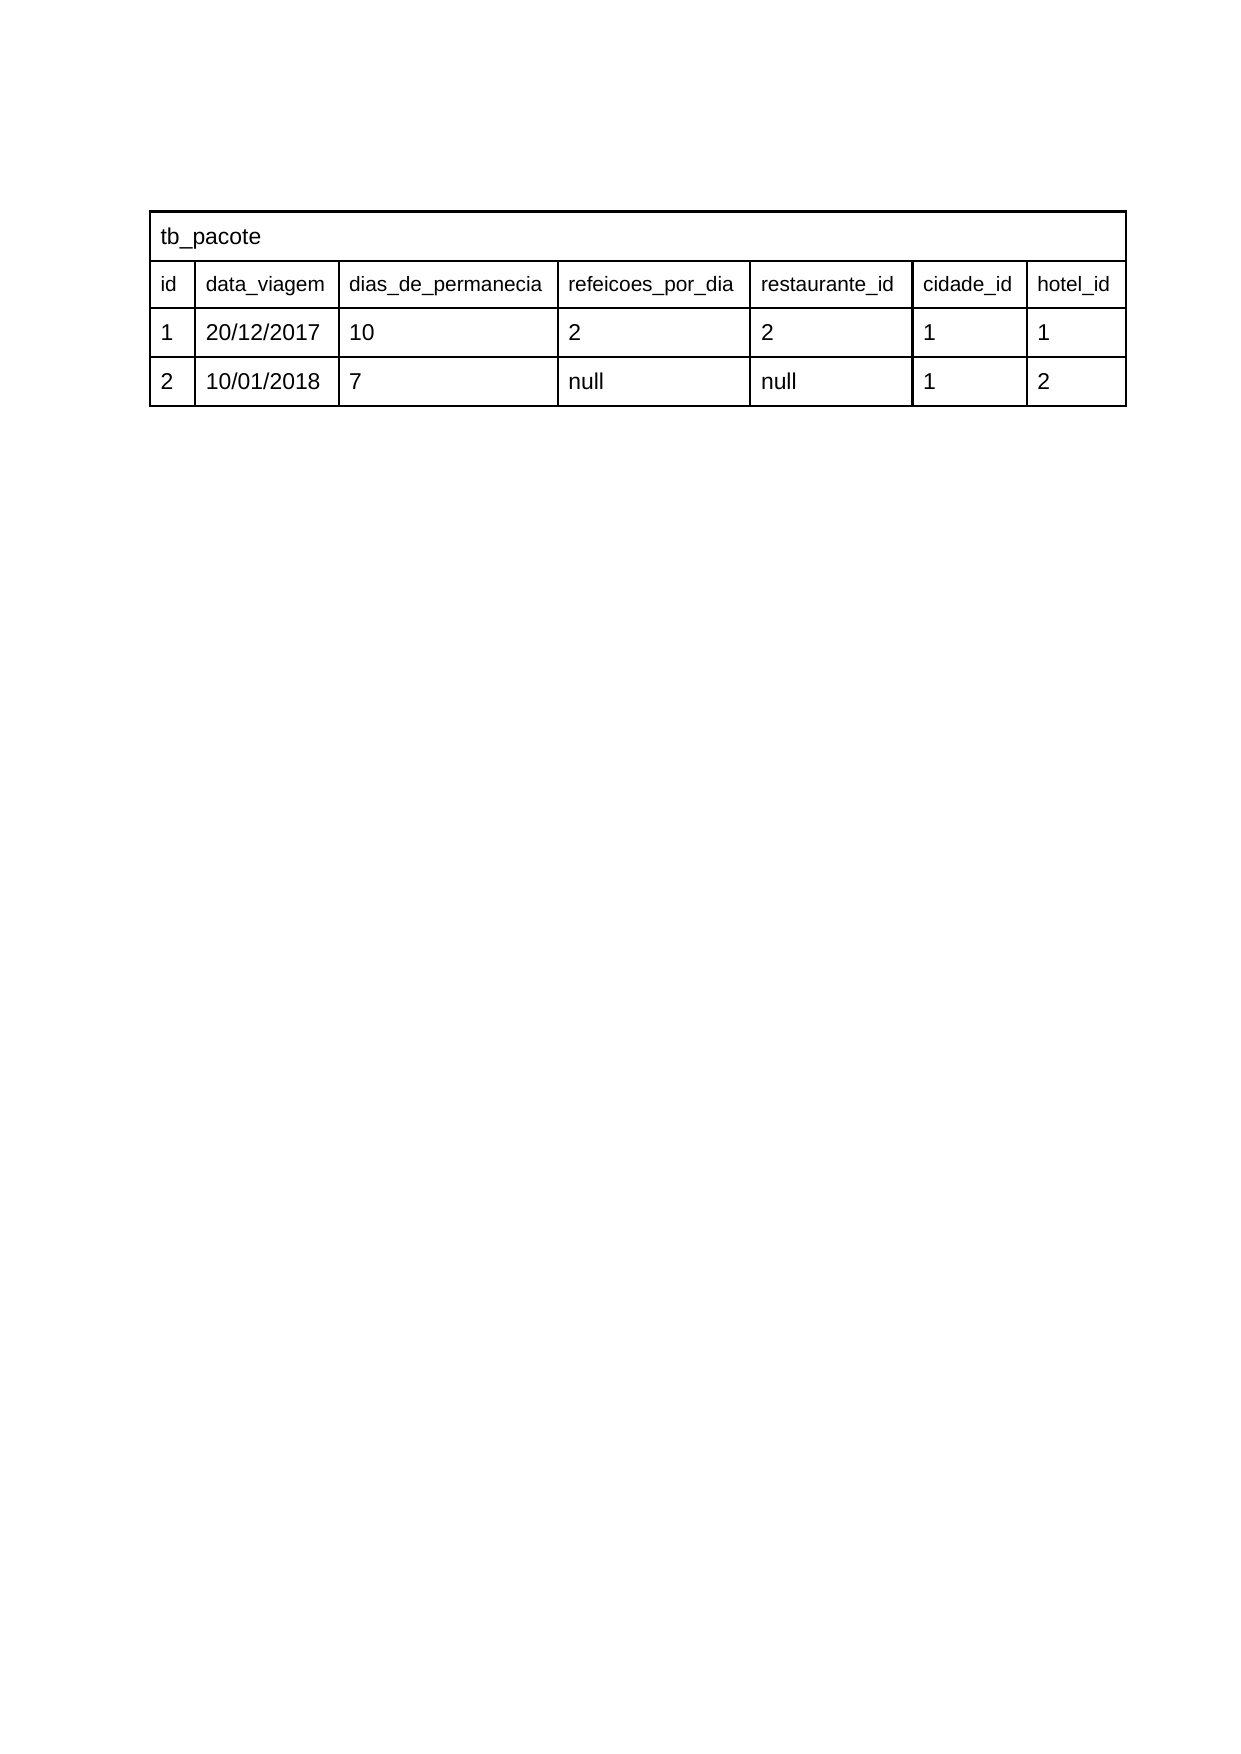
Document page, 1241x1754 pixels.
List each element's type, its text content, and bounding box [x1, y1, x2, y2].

table_cell 2 [751, 309, 911, 356]
table_cell 7 [340, 358, 557, 405]
table_cell null [559, 358, 749, 405]
table_cell 2 [559, 309, 749, 356]
table_cell null [751, 358, 911, 405]
table_cell 2 [151, 358, 194, 405]
table_cell 20/12/2017 [196, 309, 338, 356]
table_cell 10 [340, 309, 557, 356]
table_cell restaurante_id [751, 262, 911, 307]
table_cell 10/01/2018 [196, 358, 338, 405]
table_cell 1 [1028, 309, 1125, 356]
table_header tb_pacote [151, 213, 1125, 260]
table_cell 1 [151, 309, 194, 356]
table_cell id [151, 262, 194, 307]
table_cell refeicoes_por_dia [559, 262, 749, 307]
table_cell 1 [914, 358, 1026, 405]
table_cell cidade_id [914, 262, 1026, 307]
table_cell 2 [1028, 358, 1125, 405]
table_cell data_viagem [196, 262, 338, 307]
table_cell dias_de_permanecia [340, 262, 557, 307]
table_cell hotel_id [1028, 262, 1125, 307]
table_cell 1 [914, 309, 1026, 356]
